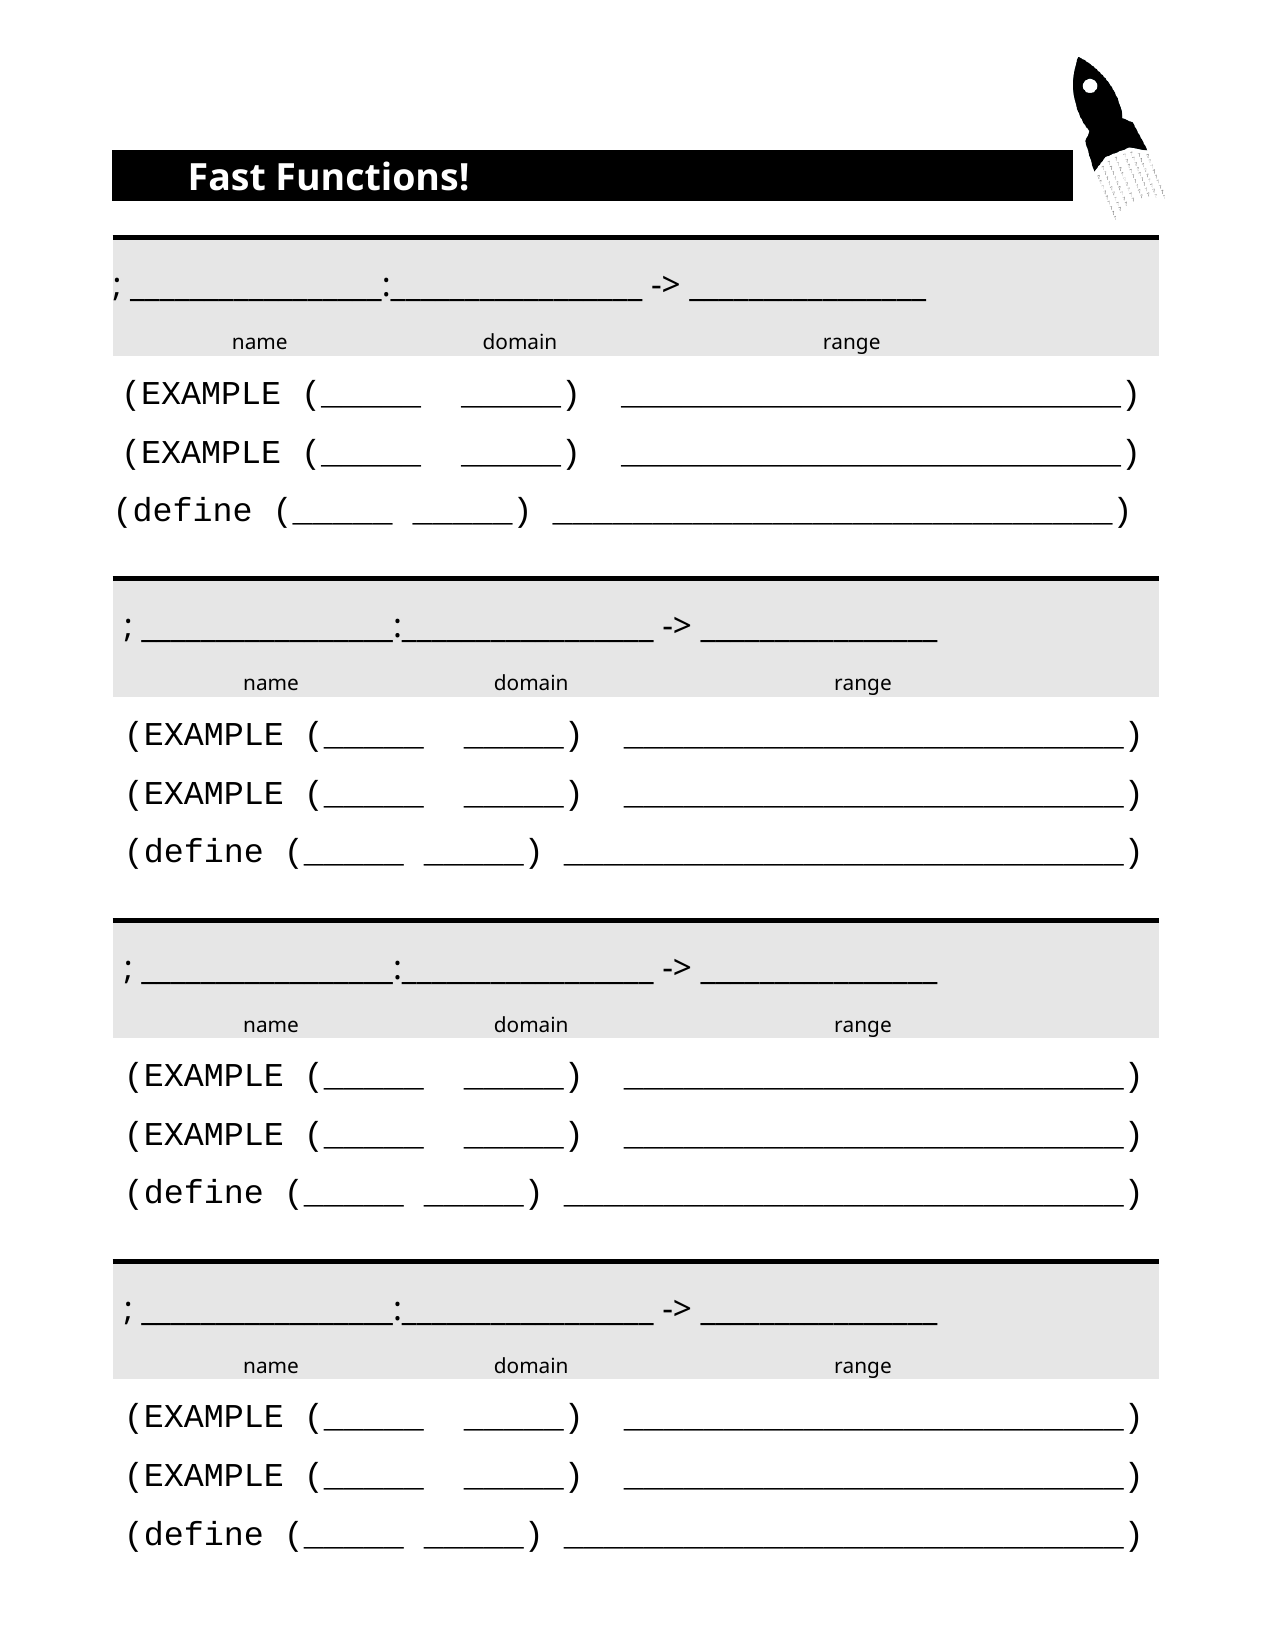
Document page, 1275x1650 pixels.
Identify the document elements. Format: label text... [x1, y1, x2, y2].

table_cell (EXAMPLE (_____ _____) _________________________) [113, 1379, 1159, 1438]
table_cell ; _________________:_________________ -> ________________ name domain range [113, 923, 1159, 1038]
picture [1073, 57, 1165, 221]
table_cell (EXAMPLE (_____ _____) _________________________) [113, 415, 1159, 473]
subtitle Fast Functions! [112, 150, 1073, 201]
table_cell (EXAMPLE (_____ _____) _________________________) [113, 1097, 1159, 1155]
table_cell (EXAMPLE (_____ _____) _________________________) [113, 756, 1159, 814]
table_cell (EXAMPLE (_____ _____) _________________________) [113, 1038, 1159, 1097]
table_cell (define (_____ _____) ____________________________) [113, 1155, 1159, 1258]
table_cell (EXAMPLE (_____ _____) _________________________) [113, 356, 1159, 414]
table_cell (define (_____ _____) ____________________________) [113, 814, 1159, 917]
table_cell ; _________________:_________________ -> ________________ name domain range [113, 1264, 1159, 1379]
table_header ; _________________:_________________ -> ________________ name domain range [113, 240, 1159, 356]
table_cell ; _________________:_________________ -> ________________ name domain range [113, 581, 1159, 697]
table_cell (EXAMPLE (_____ _____) _________________________) [113, 1438, 1159, 1497]
table_cell (EXAMPLE (_____ _____) _________________________) [113, 697, 1159, 756]
table_cell (define (_____ _____) ____________________________) [113, 473, 1159, 576]
table_cell (define (_____ _____) ____________________________) [113, 1497, 1159, 1555]
